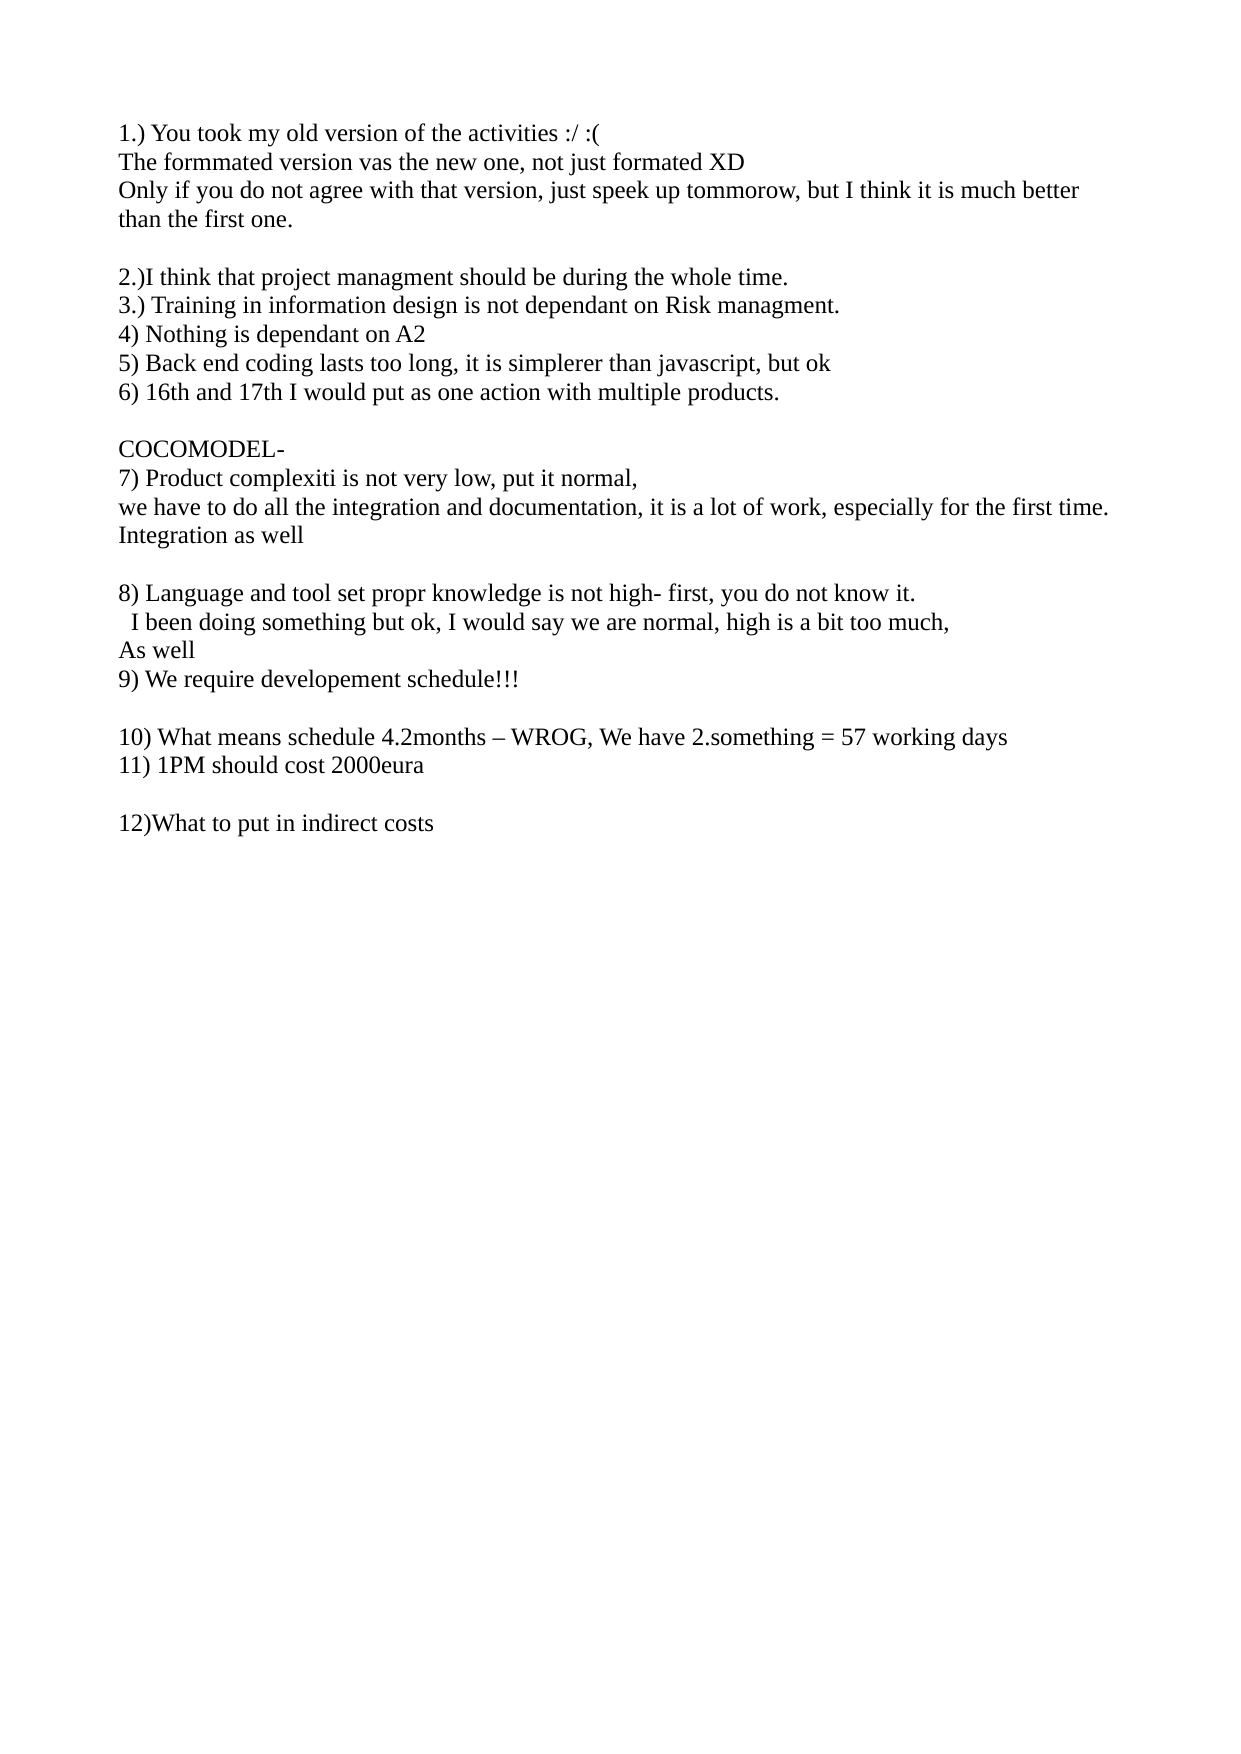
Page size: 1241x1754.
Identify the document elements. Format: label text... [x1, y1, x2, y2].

text 12)What to put in indirect costs [118, 808, 1122, 837]
text 3.) Training in information design is not dependant on Risk managment. [118, 291, 1122, 319]
text we have to do all the integration and documentation, it is a lot of work, especially for the first time. [118, 492, 1122, 521]
text 1.) You took my old version of the activities :/ :( [118, 118, 1122, 147]
text The formmated version vas the new one, not just formated XD [118, 147, 1122, 176]
text 4) Nothing is dependant on A2 [118, 319, 1122, 348]
text 8) Language and tool set propr knowledge is not high- first, you do not know it. [118, 578, 1122, 607]
text 10) What means schedule 4.2months – WROG, We have 2.something = 57 working days [118, 722, 1122, 751]
text As well [118, 636, 1122, 664]
text COCOMODEL- [118, 434, 1122, 463]
text Only if you do not agree with that version, just speek up tommorow, but I think it is much better than the first one. [118, 176, 1122, 233]
text 9) We require developement schedule!!! [118, 664, 1122, 693]
text 11) 1PM should cost 2000eura [118, 751, 1122, 779]
text 7) Product complexiti is not very low, put it normal, [118, 463, 1122, 492]
text 5) Back end coding lasts too long, it is simplerer than javascript, but ok [118, 348, 1122, 377]
text 6) 16th and 17th I would put as one action with multiple products. [118, 377, 1122, 406]
text 2.)I think that project managment should be during the whole time. [118, 262, 1122, 291]
text I been doing something but ok, I would say we are normal, high is a bit too much, [118, 607, 1122, 636]
text Integration as well [118, 521, 1122, 549]
